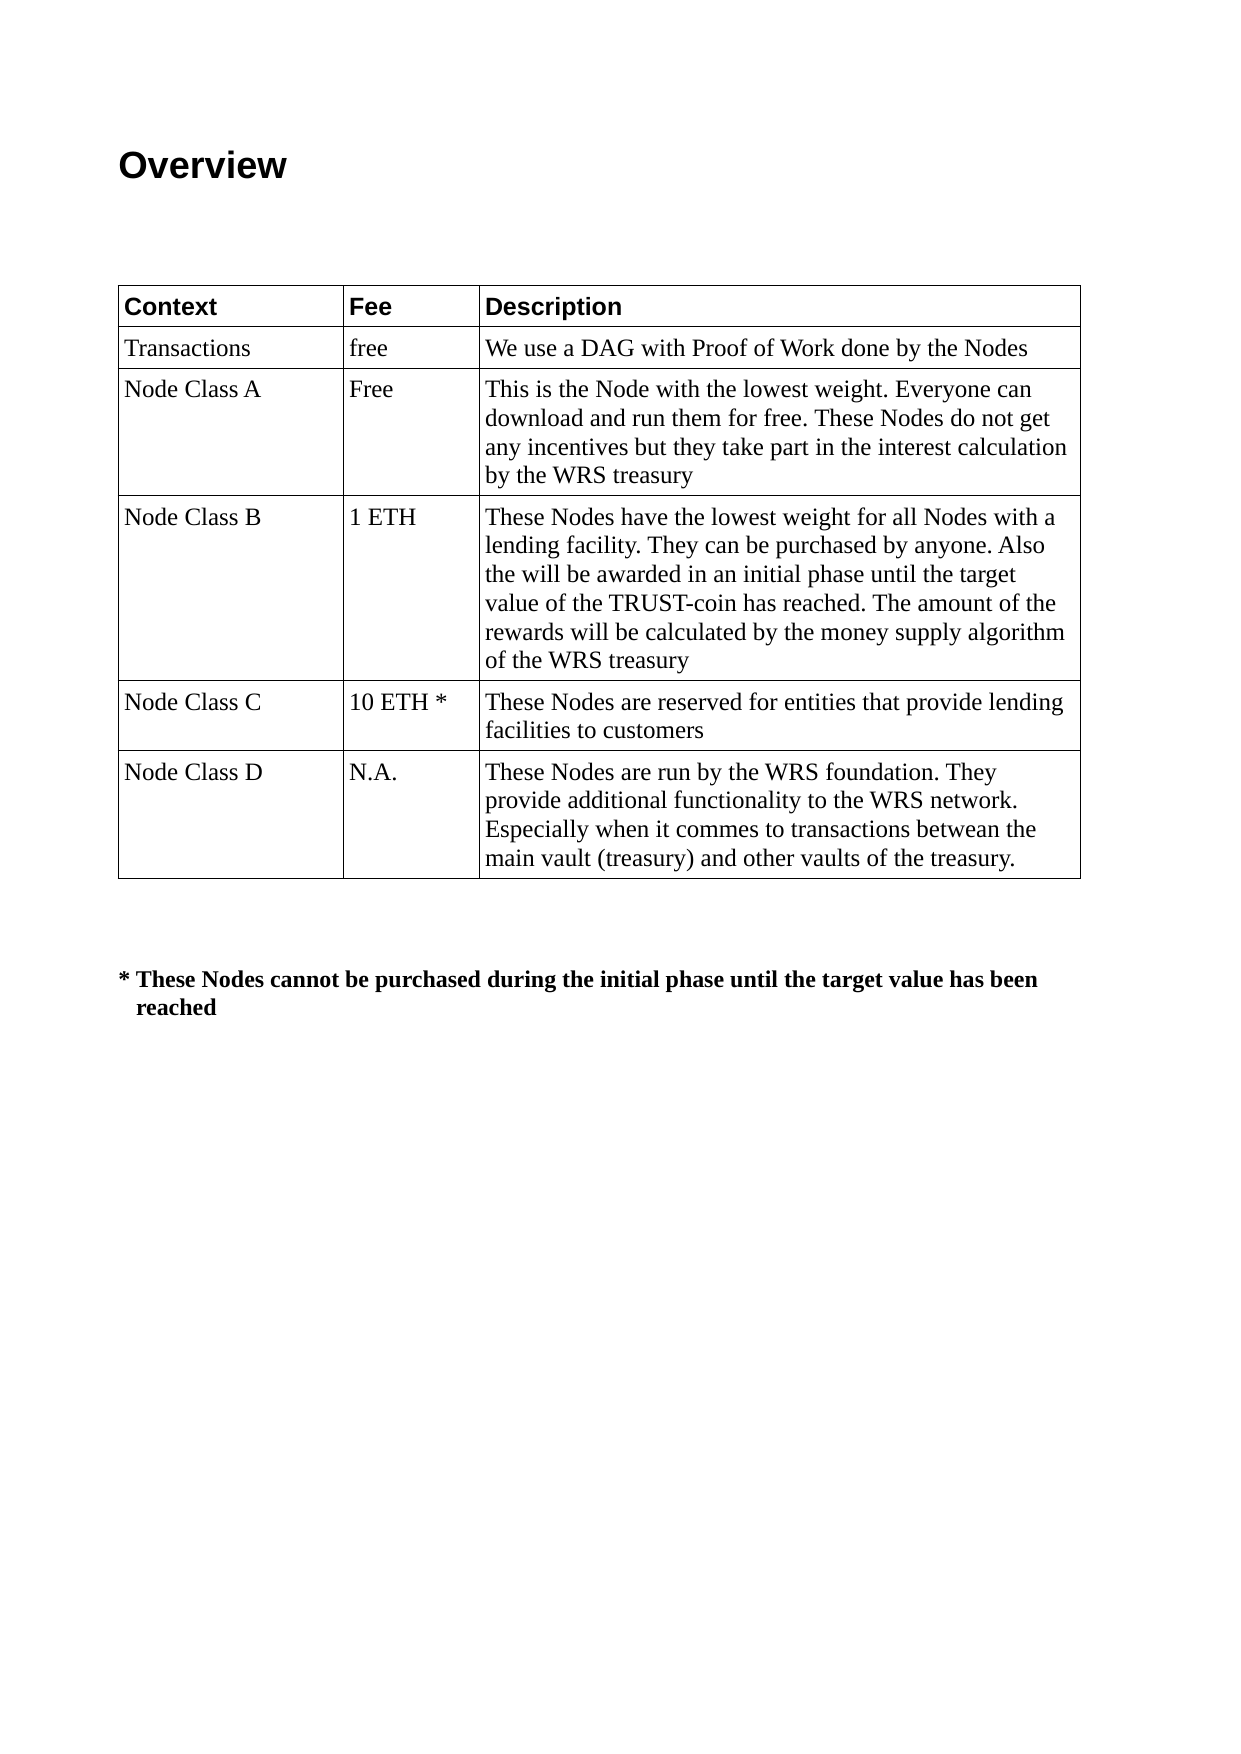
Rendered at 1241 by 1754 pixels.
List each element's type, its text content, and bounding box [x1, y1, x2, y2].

table_cell These Nodes are reserved for entities that provide lending facilities to customers [480, 681, 1080, 750]
table_header Description [480, 286, 1080, 326]
subtitle Overview [118, 143, 1122, 187]
table_cell These Nodes have the lowest weight for all Nodes with a lending facility. They can be purchased by anyone. Also the will be awarded in an initial phase until the target value of the TRUST-coin has reached. The amount of the rewards will be calculated by the money supply algorithm of the WRS treasury [480, 496, 1080, 680]
table_header Context [119, 286, 343, 326]
table_cell Node Class A [119, 369, 343, 495]
table_cell Free [344, 369, 479, 495]
table_cell Transactions [119, 327, 343, 367]
table_cell Node Class B [119, 496, 343, 680]
table_header Fee [344, 286, 479, 326]
table_cell N.A. [344, 751, 479, 877]
table_cell We use a DAG with Proof of Work done by the Nodes [480, 327, 1080, 367]
table_cell free [344, 327, 479, 367]
table_cell Node Class C [119, 681, 343, 750]
table_cell These Nodes are run by the WRS foundation. They provide additional functionality to the WRS network. Especially when it commes to transactions betwean the main vault (treasury) and other vaults of the treasury. [480, 751, 1080, 877]
table_cell Node Class D [119, 751, 343, 877]
table_cell 10 ETH * [344, 681, 479, 750]
table_cell This is the Node with the lowest weight. Everyone can download and run them for free. These Nodes do not get any incentives but they take part in the interest calculation by the WRS treasury [480, 369, 1080, 495]
text * These Nodes cannot be purchased during the initial phase until the target value has been reached [118, 965, 1122, 1020]
table_cell 1 ETH [344, 496, 479, 680]
